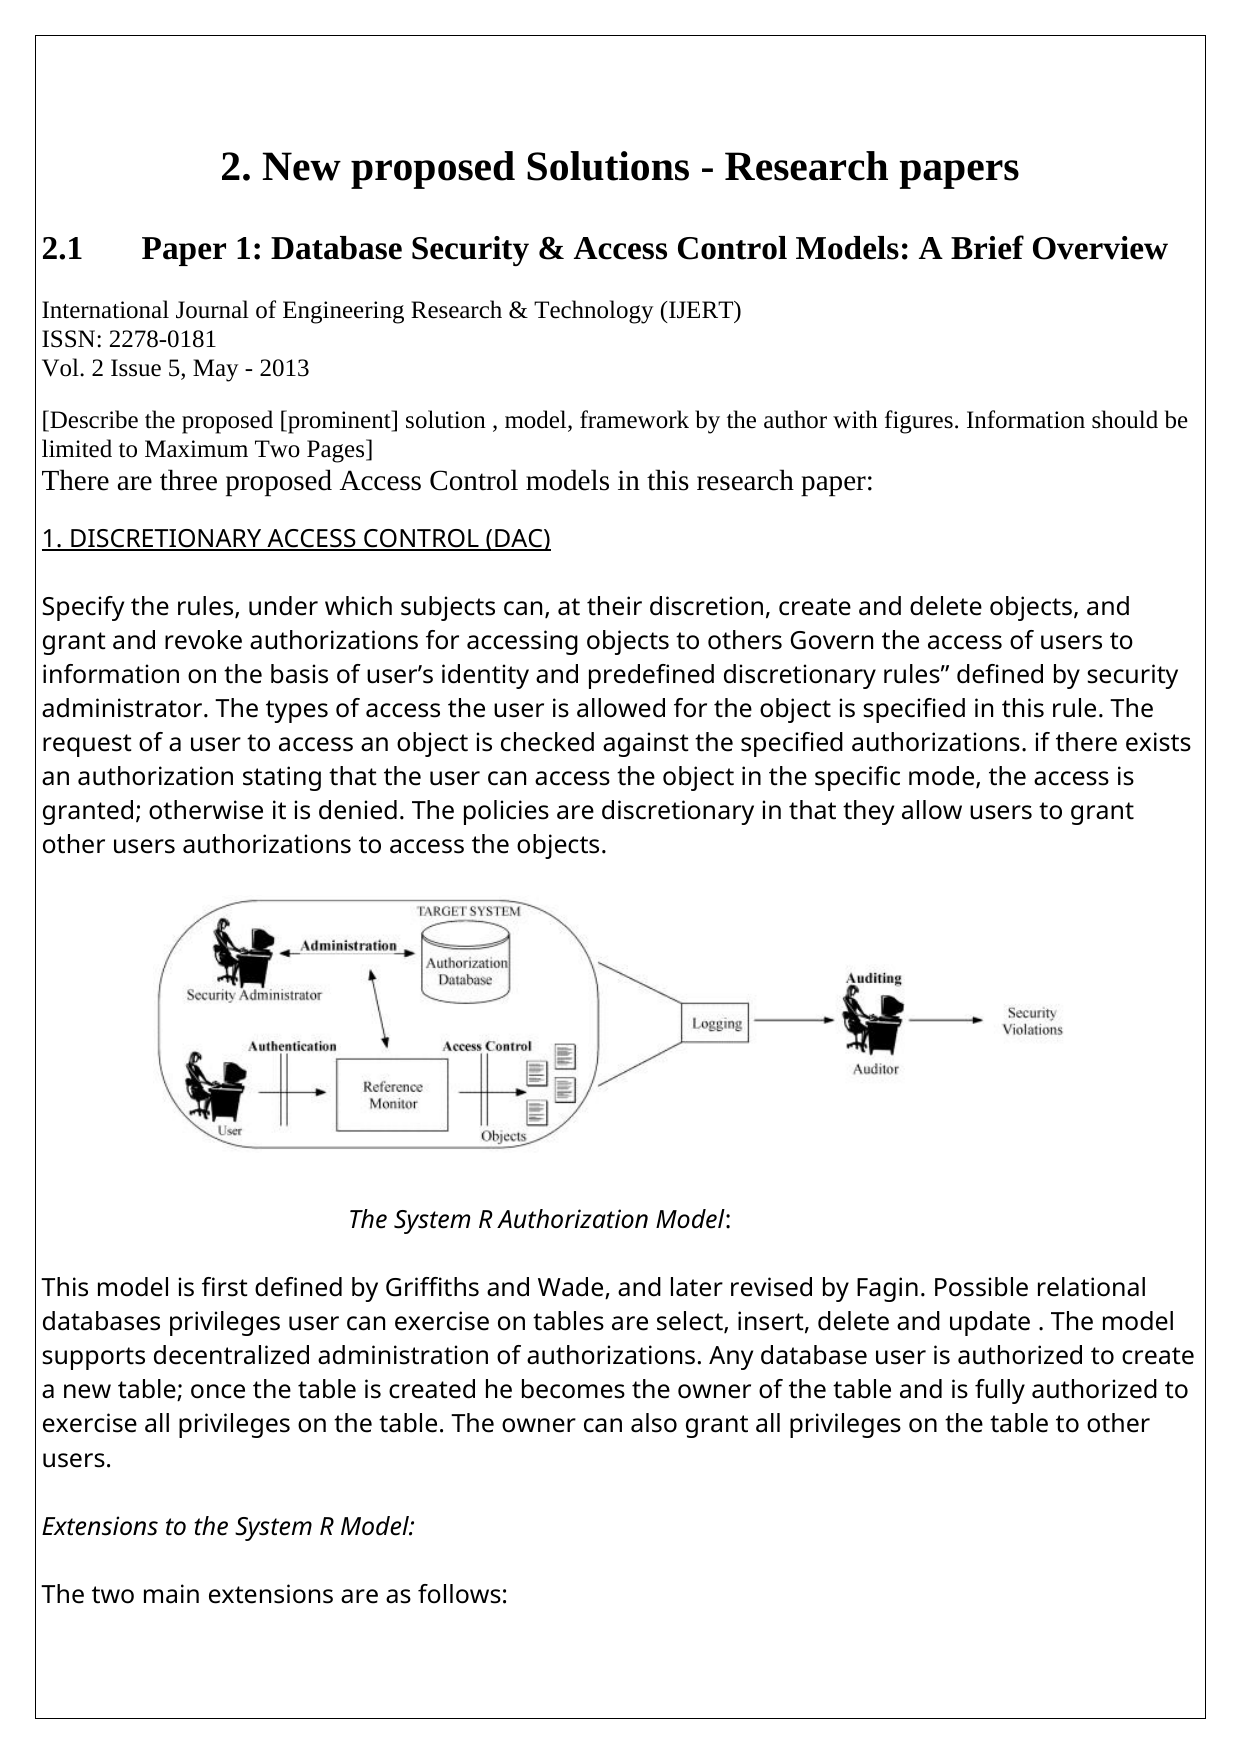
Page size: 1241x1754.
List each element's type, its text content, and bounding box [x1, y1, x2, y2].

text [Describe the proposed [prominent] solution , model, framework by the author with figures. Information should be limited to Maximum Two Pages] [41, 405, 1199, 463]
text This model is first defined by Griffiths and Wade, and later revised by Fagin. Possible relational databases privileges user can exercise on tables are select, insert, delete and update . The model supports decentralized administration of authorizations. Any database user is authorized to create a new table; once the table is created he becomes the owner of the table and is fully authorized to exercise all privileges on the table. The owner can also grant all privileges on the table to other users. [41, 1270, 1199, 1474]
text Extensions to the System R Model: [41, 1508, 1199, 1542]
subtitle 2. New proposed Solutions - Research papers [41, 142, 1199, 190]
text There are three proposed Access Control models in this research paper: [41, 463, 1199, 496]
text Vol. 2 Issue 5, May - 2013 [41, 353, 1199, 381]
text The two main extensions are as follows: [41, 1576, 1199, 1611]
text 1. DISCRETIONARY ACCESS CONTROL (DAC) [41, 521, 1199, 554]
picture [153, 895, 1088, 1154]
subtitle 2.1 Paper 1: Database Security & Access Control Models: A Brief Overview [41, 228, 1199, 266]
text Specify the rules, under which subjects can, at their discretion, create and delete objects, and grant and revoke authorizations for accessing objects to others Govern the access of users to information on the basis of user’s identity and predefined discretionary rules” defined by security administrator. The types of access the user is allowed for the object is specified in this rule. The request of a user to access an object is checked against the specified authorizations. if there exists an authorization stating that the user can access the object in the specific mode, the access is granted; otherwise it is denied. The policies are discretionary in that they allow users to grant other users authorizations to access the objects. [41, 589, 1199, 861]
text ISSN: 2278-0181 [41, 324, 1199, 353]
text The System R Authorization Model: [41, 1202, 1199, 1236]
text International Journal of Engineering Research & Technology (IJERT) [41, 295, 1199, 324]
